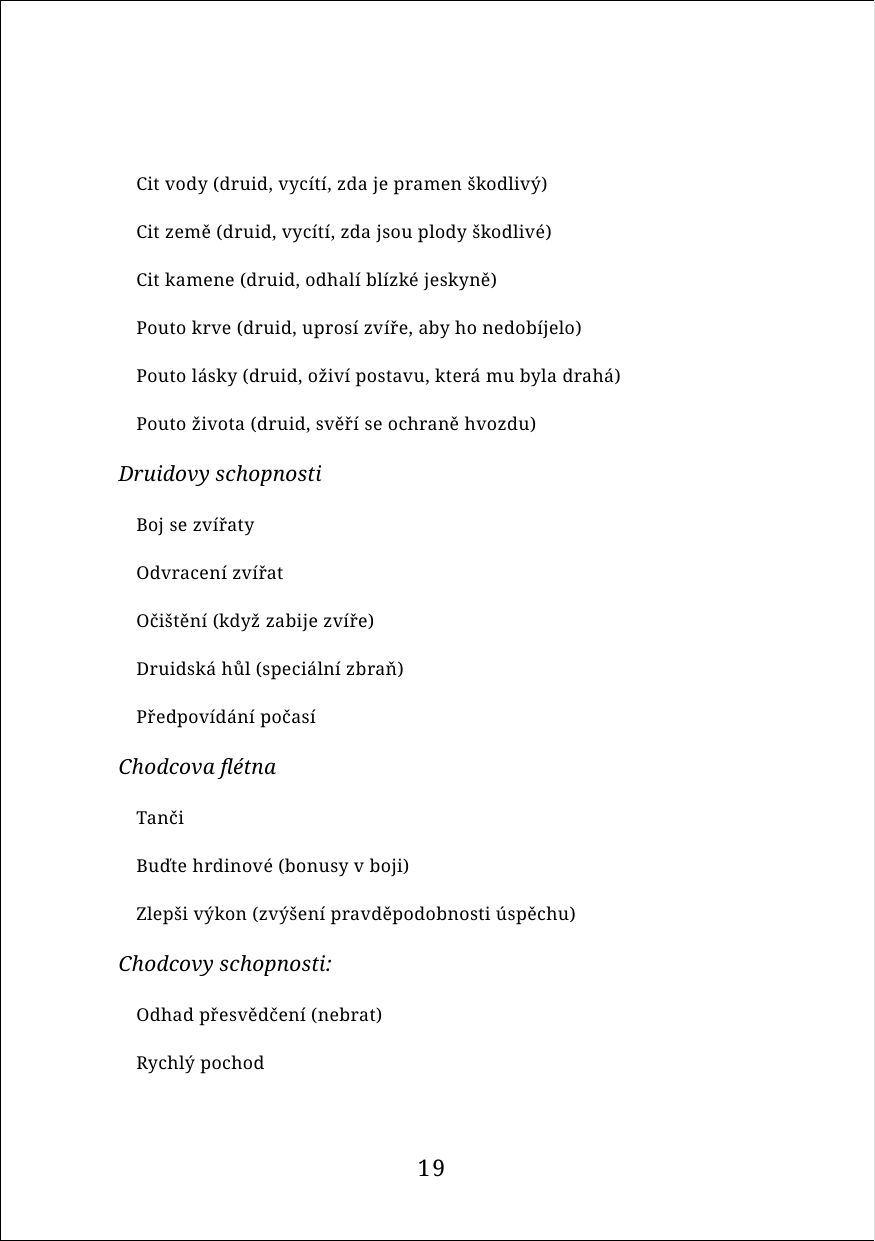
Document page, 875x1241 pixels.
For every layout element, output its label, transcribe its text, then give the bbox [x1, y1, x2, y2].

text Cit země (druid, vycítí, zda jsou plody škodlivé) [136, 220, 756, 244]
text Druidská hůl (speciální zbraň) [136, 656, 756, 680]
text Chodcovy schopnosti: [118, 949, 756, 977]
text Pouto krve (druid, uprosí zvíře, aby ho nedobíjelo) [136, 316, 756, 340]
text Rychlý pochod [136, 1050, 756, 1074]
text Odhad přesvědčení (nebrat) [136, 1002, 756, 1026]
text Cit vody (druid, vycítí, zda je pramen škodlivý) [136, 172, 756, 196]
text Cit kamene (druid, odhalí blízké jeskyně) [136, 268, 756, 292]
text Boj se zvířaty [136, 512, 756, 537]
text Očištění (když zabije zvíře) [136, 608, 756, 632]
text Zlepši výkon (zvýšení pravděpodobnosti úspěchu) [136, 901, 756, 925]
text Pouto života (druid, svěří se ochraně hvozdu) [136, 411, 756, 436]
text Druidovy schopnosti [118, 459, 756, 488]
text Pouto lásky (druid, oživí postavu, která mu byla drahá) [136, 363, 756, 388]
text Odvracení zvířat [136, 560, 756, 584]
text Předpovídání počasí [136, 704, 756, 728]
text Tanči [136, 805, 756, 829]
text Buďte hrdinové (bonusy v boji) [136, 853, 756, 877]
text Chodcova flétna [118, 752, 756, 781]
